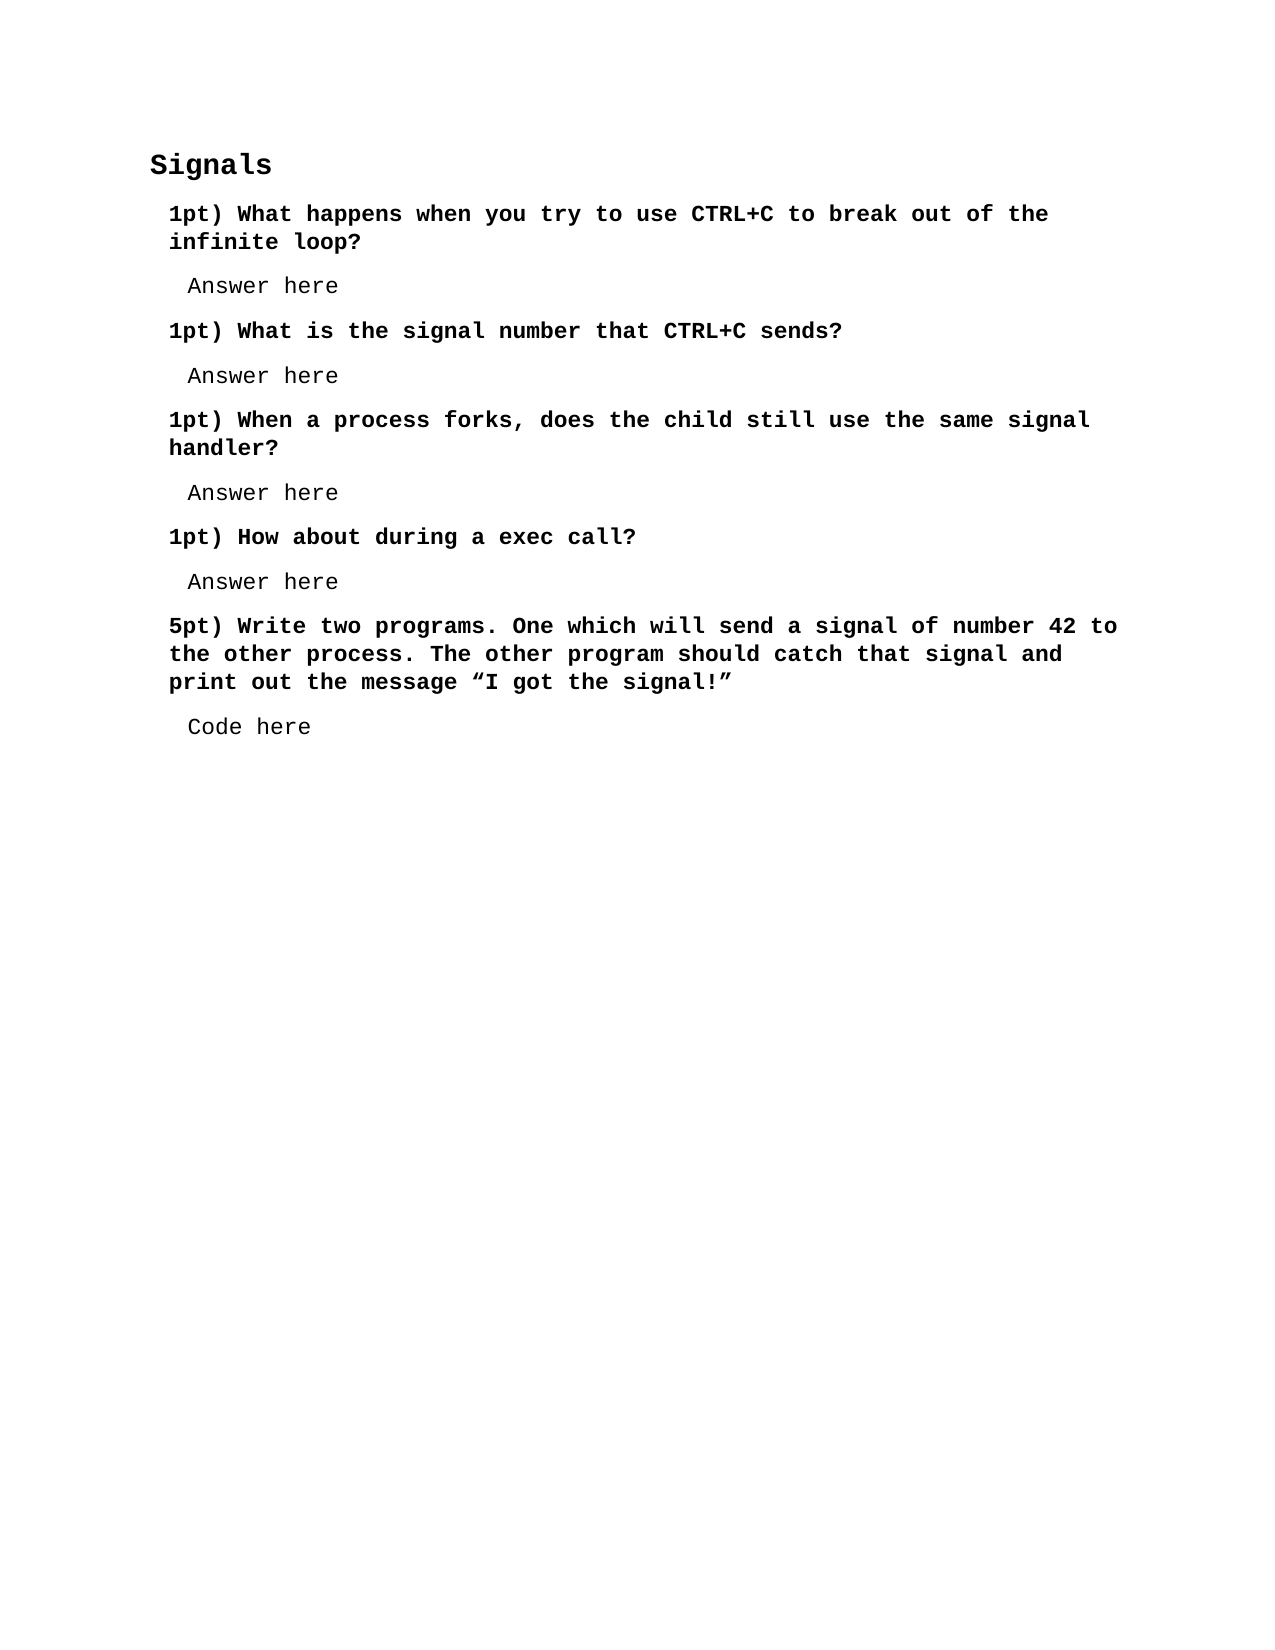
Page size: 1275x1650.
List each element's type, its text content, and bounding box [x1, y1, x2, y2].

text 1pt) What is the signal number that CTRL+C sends? [169, 319, 1125, 345]
text Code here [187, 715, 1125, 741]
text 1pt) How about during a exec call? [169, 526, 1125, 552]
text Answer here [187, 275, 1125, 301]
text Signals [150, 150, 1125, 183]
text 1pt) What happens when you try to use CTRL+C to break out of the infinite loop? [169, 202, 1125, 256]
text Answer here [187, 364, 1125, 390]
text 5pt) Write two programs. One which will send a signal of number 42 to the other process. The other program should catch that signal and print out the message “I got the signal!” [169, 615, 1125, 697]
text Answer here [187, 481, 1125, 507]
text Answer here [187, 570, 1125, 596]
text 1pt) When a process forks, does the child still use the same signal handler? [169, 408, 1125, 462]
